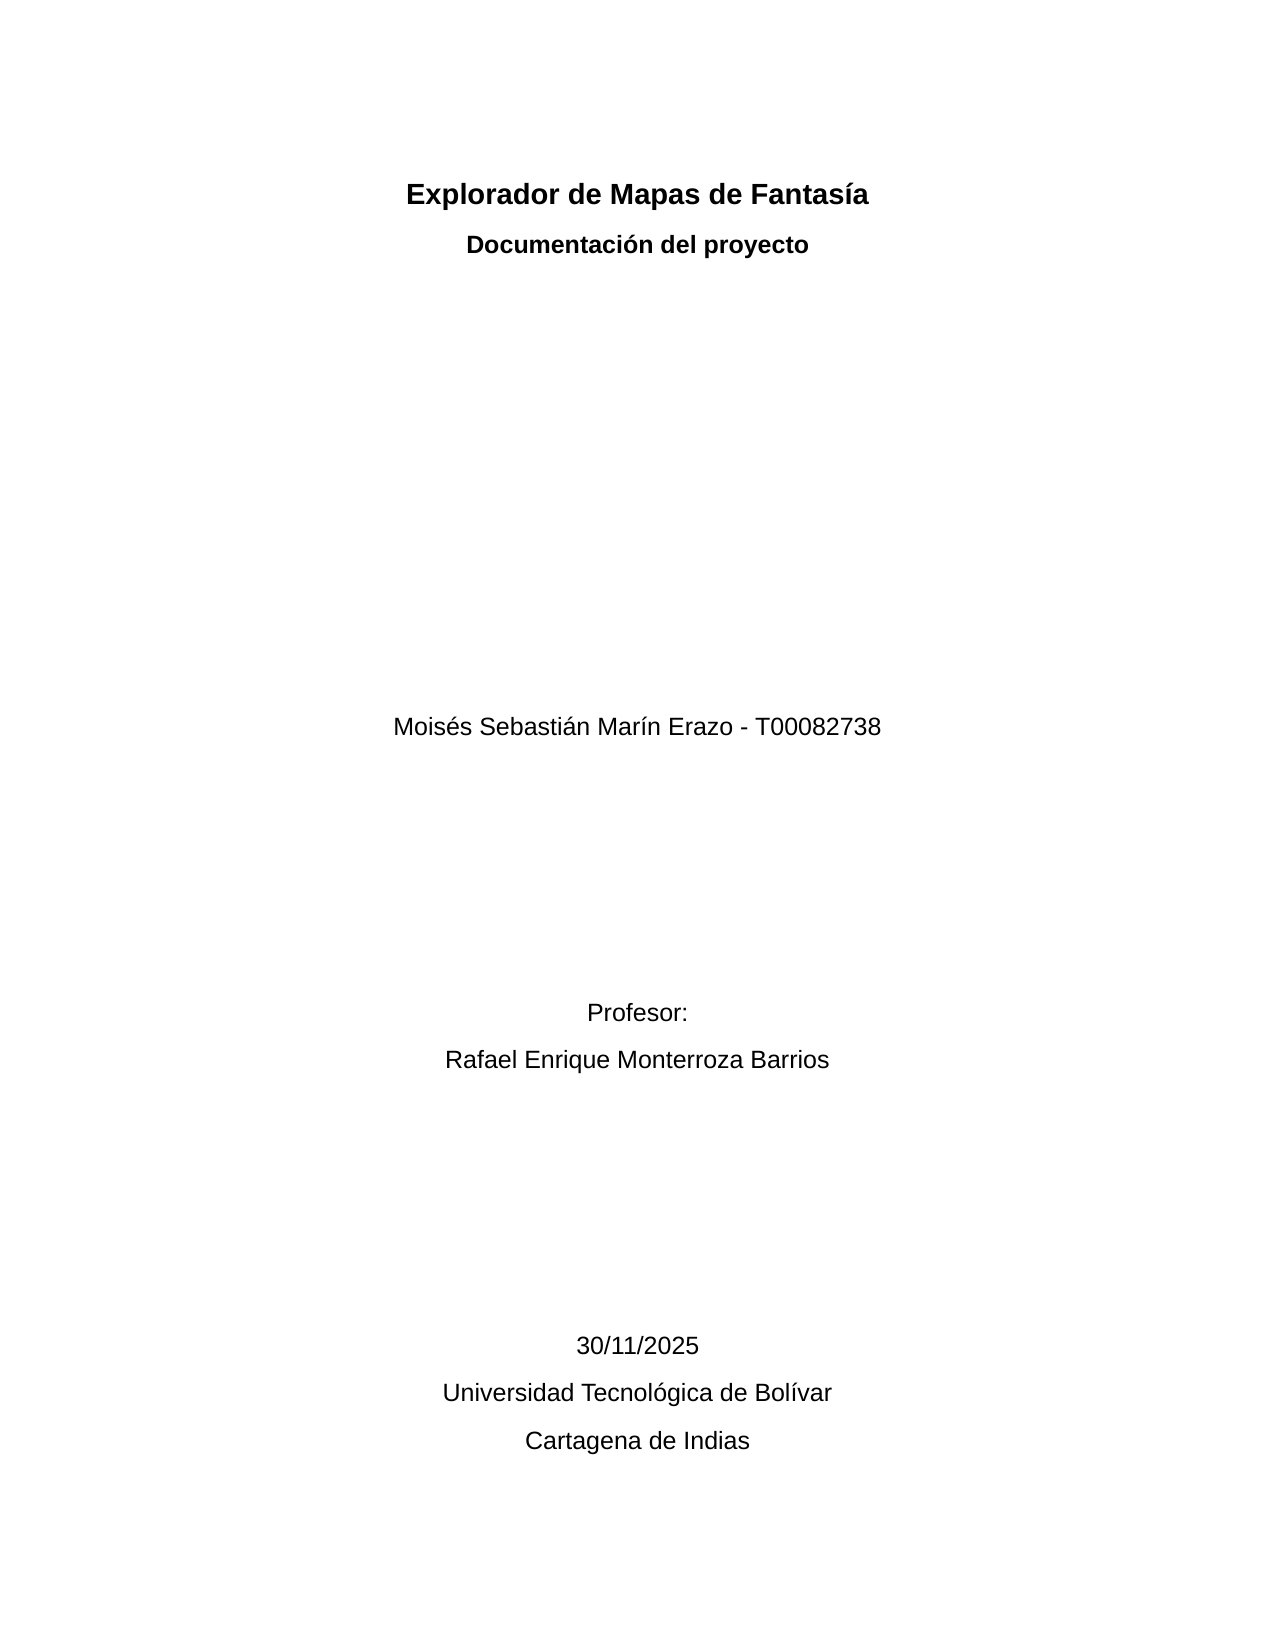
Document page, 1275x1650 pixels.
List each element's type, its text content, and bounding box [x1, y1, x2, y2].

text Moisés Sebastián Marín Erazo - T00082738 [177, 712, 1098, 741]
text Universidad Tecnológica de Bolívar [177, 1378, 1098, 1407]
text Explorador de Mapas de Fantasía [177, 177, 1098, 211]
text Cartagena de Indias [177, 1426, 1098, 1455]
text Profesor: [177, 997, 1098, 1026]
text Documentación del proyecto [177, 230, 1098, 259]
text Rafael Enrique Monterroza Barrios [177, 1045, 1098, 1074]
text 30/11/2025 [177, 1331, 1098, 1359]
